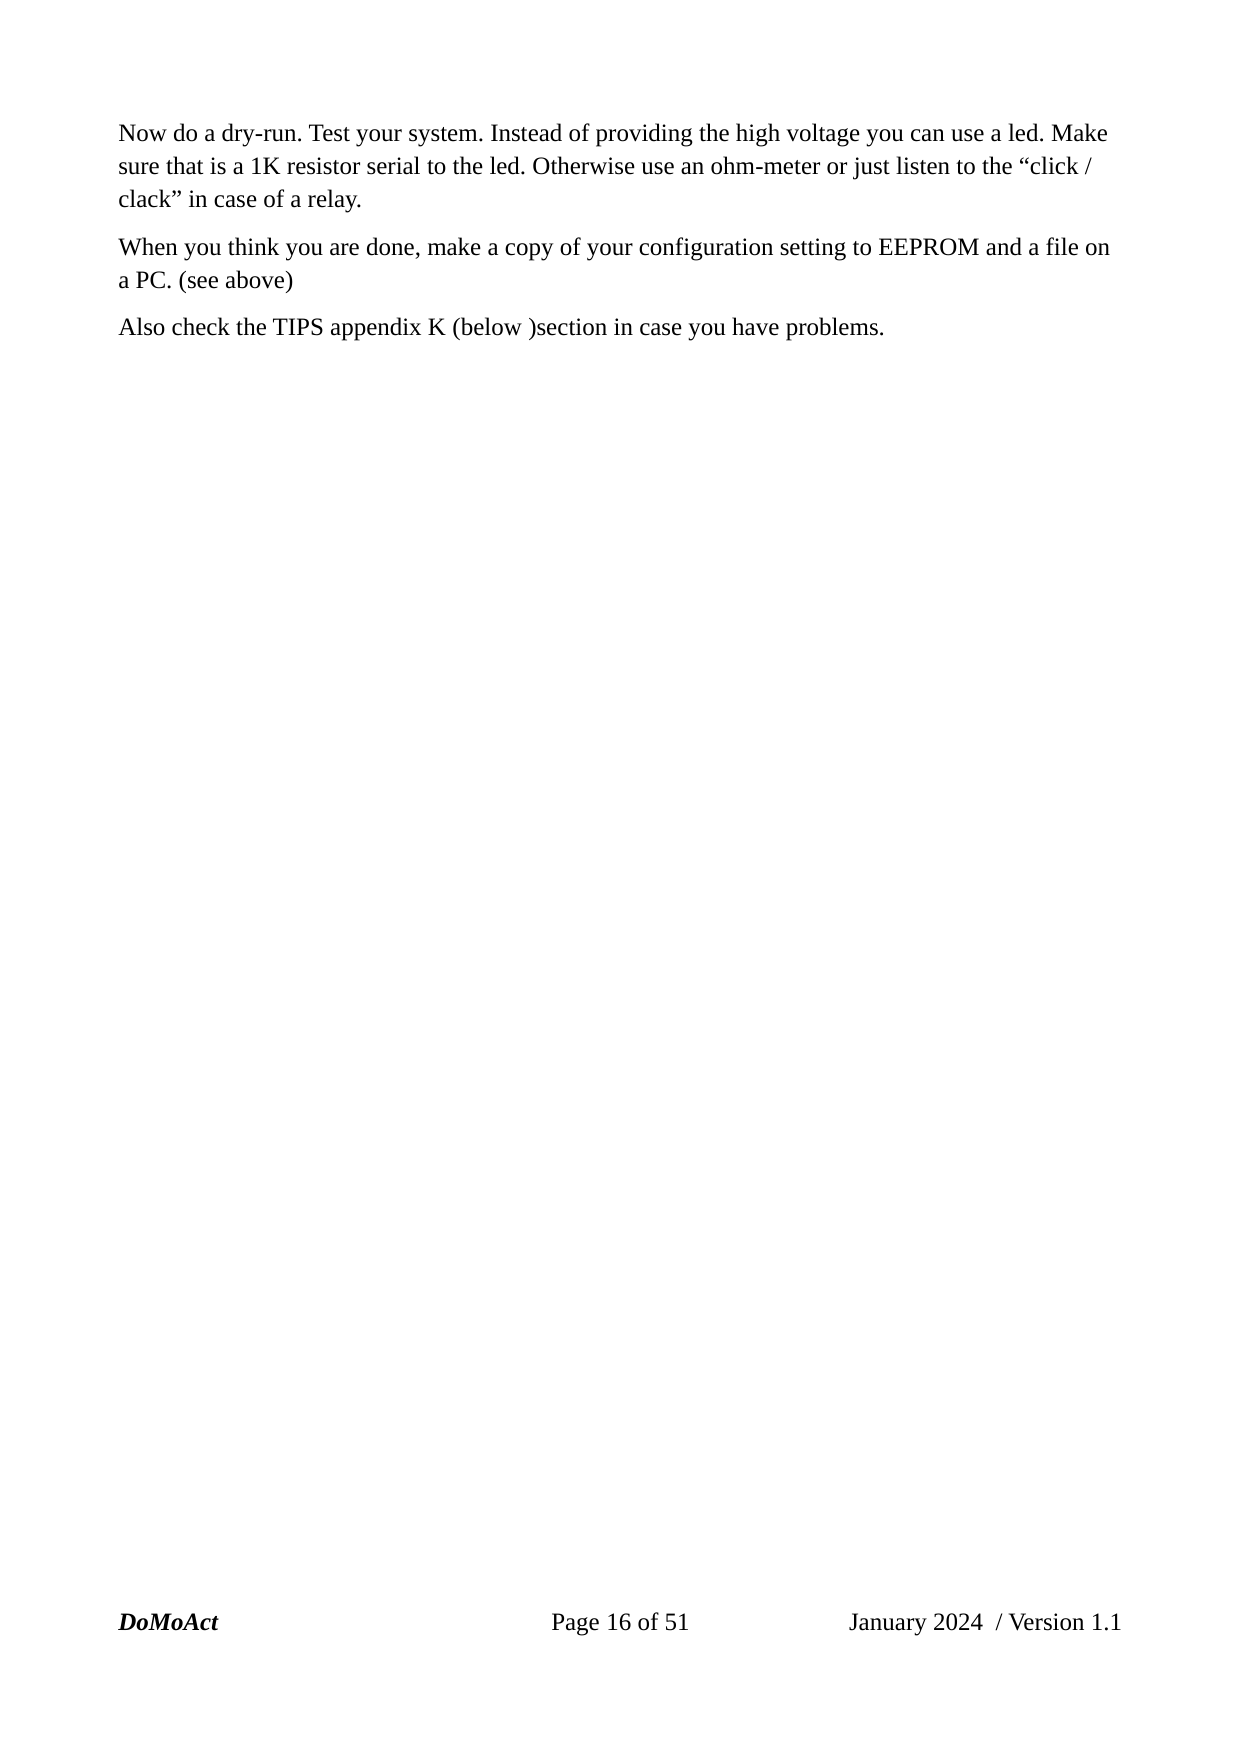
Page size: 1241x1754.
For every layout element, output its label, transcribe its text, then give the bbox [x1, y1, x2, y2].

text Also check the TIPS appendix K (below )section in case you have problems. [118, 312, 1122, 341]
text When you think you are done, make a copy of your configuration setting to EEPROM and a file on a PC. (see above) [118, 232, 1122, 293]
text Now do a dry-run. Test your system. Instead of providing the high voltage you can use a led. Make sure that is a 1K resistor serial to the led. Otherwise use an ohm-meter or just listen to the “click / clack” in case of a relay. [118, 118, 1122, 213]
